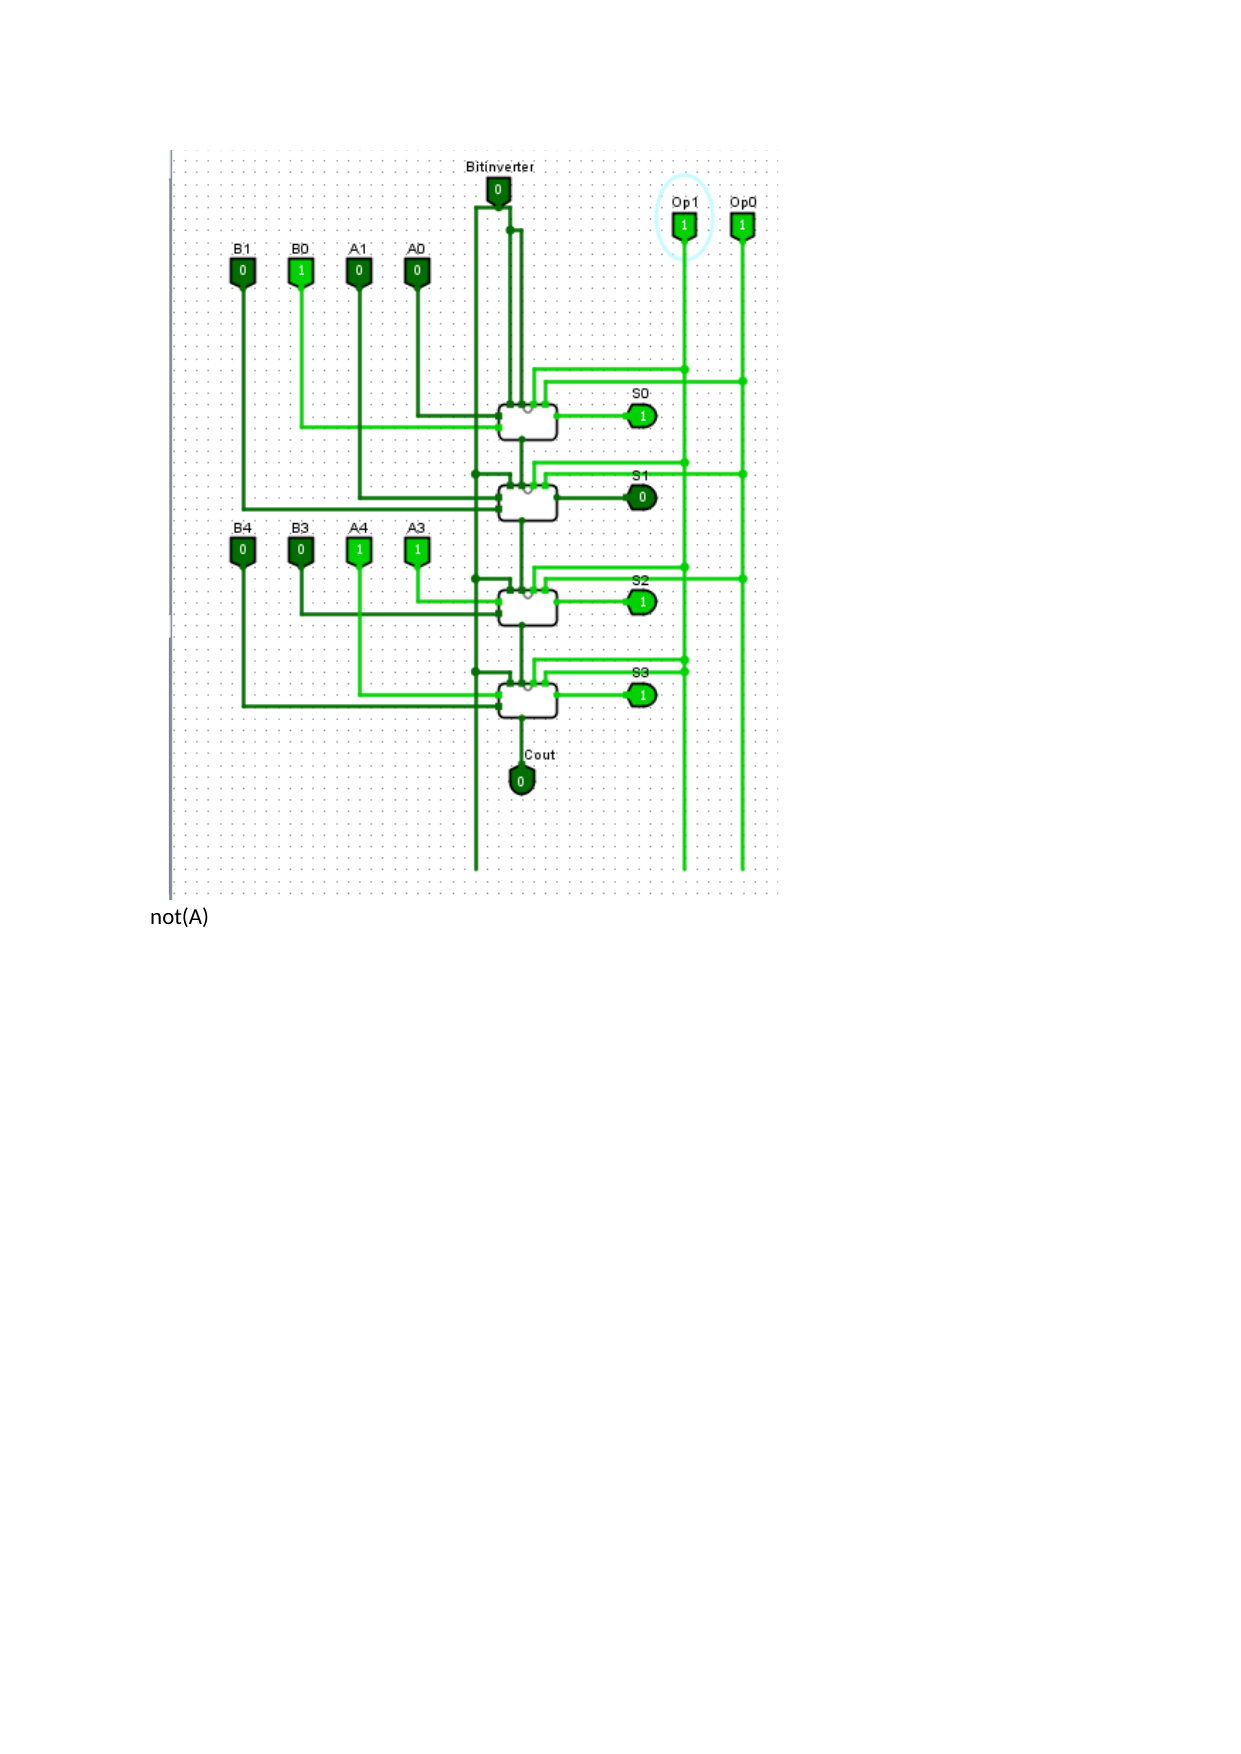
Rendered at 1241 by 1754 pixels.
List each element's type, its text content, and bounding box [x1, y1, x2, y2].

text not(A) [150, 150, 1090, 930]
picture [168, 150, 779, 900]
